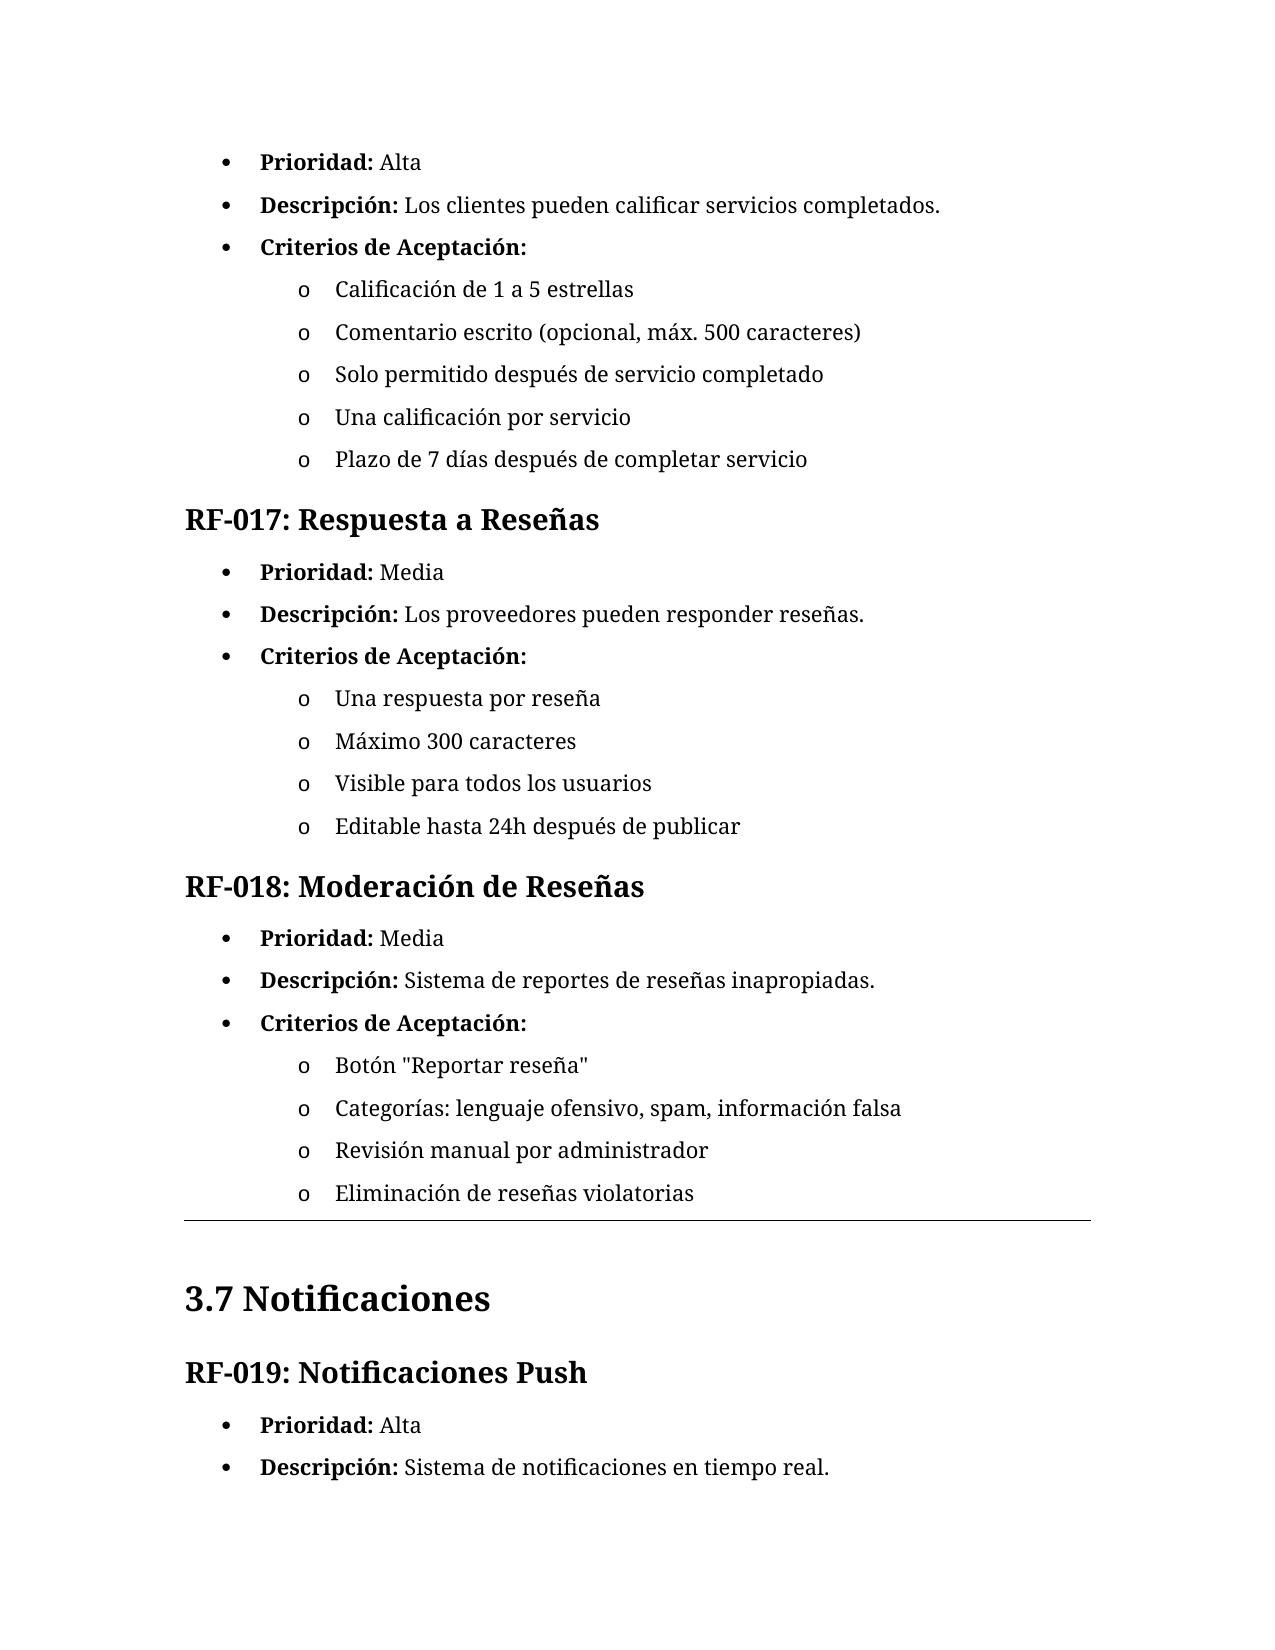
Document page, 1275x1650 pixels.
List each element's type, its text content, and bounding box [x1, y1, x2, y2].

text RF-019: Notificaciones Push [185, 1353, 1090, 1392]
list Criterios de Aceptación: [222, 1008, 1090, 1038]
list Revisión manual por administrador [297, 1135, 1090, 1165]
text RF-017: Respuesta a Reseñas [185, 499, 1090, 539]
list Prioridad: Alta [222, 1410, 1090, 1440]
list Criterios de Aceptación: [222, 232, 1090, 262]
list Eliminación de reseñas violatorias [297, 1178, 1090, 1208]
list Calificación de 1 a 5 estrellas [297, 274, 1090, 304]
list Una calificación por servicio [297, 402, 1090, 432]
text RF-018: Moderación de Reseñas [185, 866, 1090, 906]
list Prioridad: Media [222, 557, 1090, 586]
list Categorías: lenguaje ofensivo, spam, información falsa [297, 1093, 1090, 1123]
list Editable hasta 24h después de publicar [297, 811, 1090, 841]
text 3.7 Notificaciones [185, 1275, 1090, 1322]
list Máximo 300 caracteres [297, 726, 1090, 756]
list Descripción: Los proveedores pueden responder reseñas. [222, 599, 1090, 629]
list Una respuesta por reseña [297, 683, 1090, 713]
list Visible para todos los usuarios [297, 768, 1090, 798]
list Prioridad: Media [222, 923, 1090, 953]
list Descripción: Sistema de notificaciones en tiempo real. [222, 1452, 1090, 1482]
list Descripción: Sistema de reportes de reseñas inapropiadas. [222, 966, 1090, 995]
list Prioridad: Alta [222, 147, 1090, 177]
list Plazo de 7 días después de completar servicio [297, 444, 1090, 474]
list Descripción: Los clientes pueden calificar servicios completados. [222, 190, 1090, 219]
list Solo permitido después de servicio completado [297, 359, 1090, 389]
list Criterios de Aceptación: [222, 641, 1090, 671]
list Comentario escrito (opcional, máx. 500 caracteres) [297, 317, 1090, 347]
list Botón "Reportar reseña" [297, 1050, 1090, 1080]
